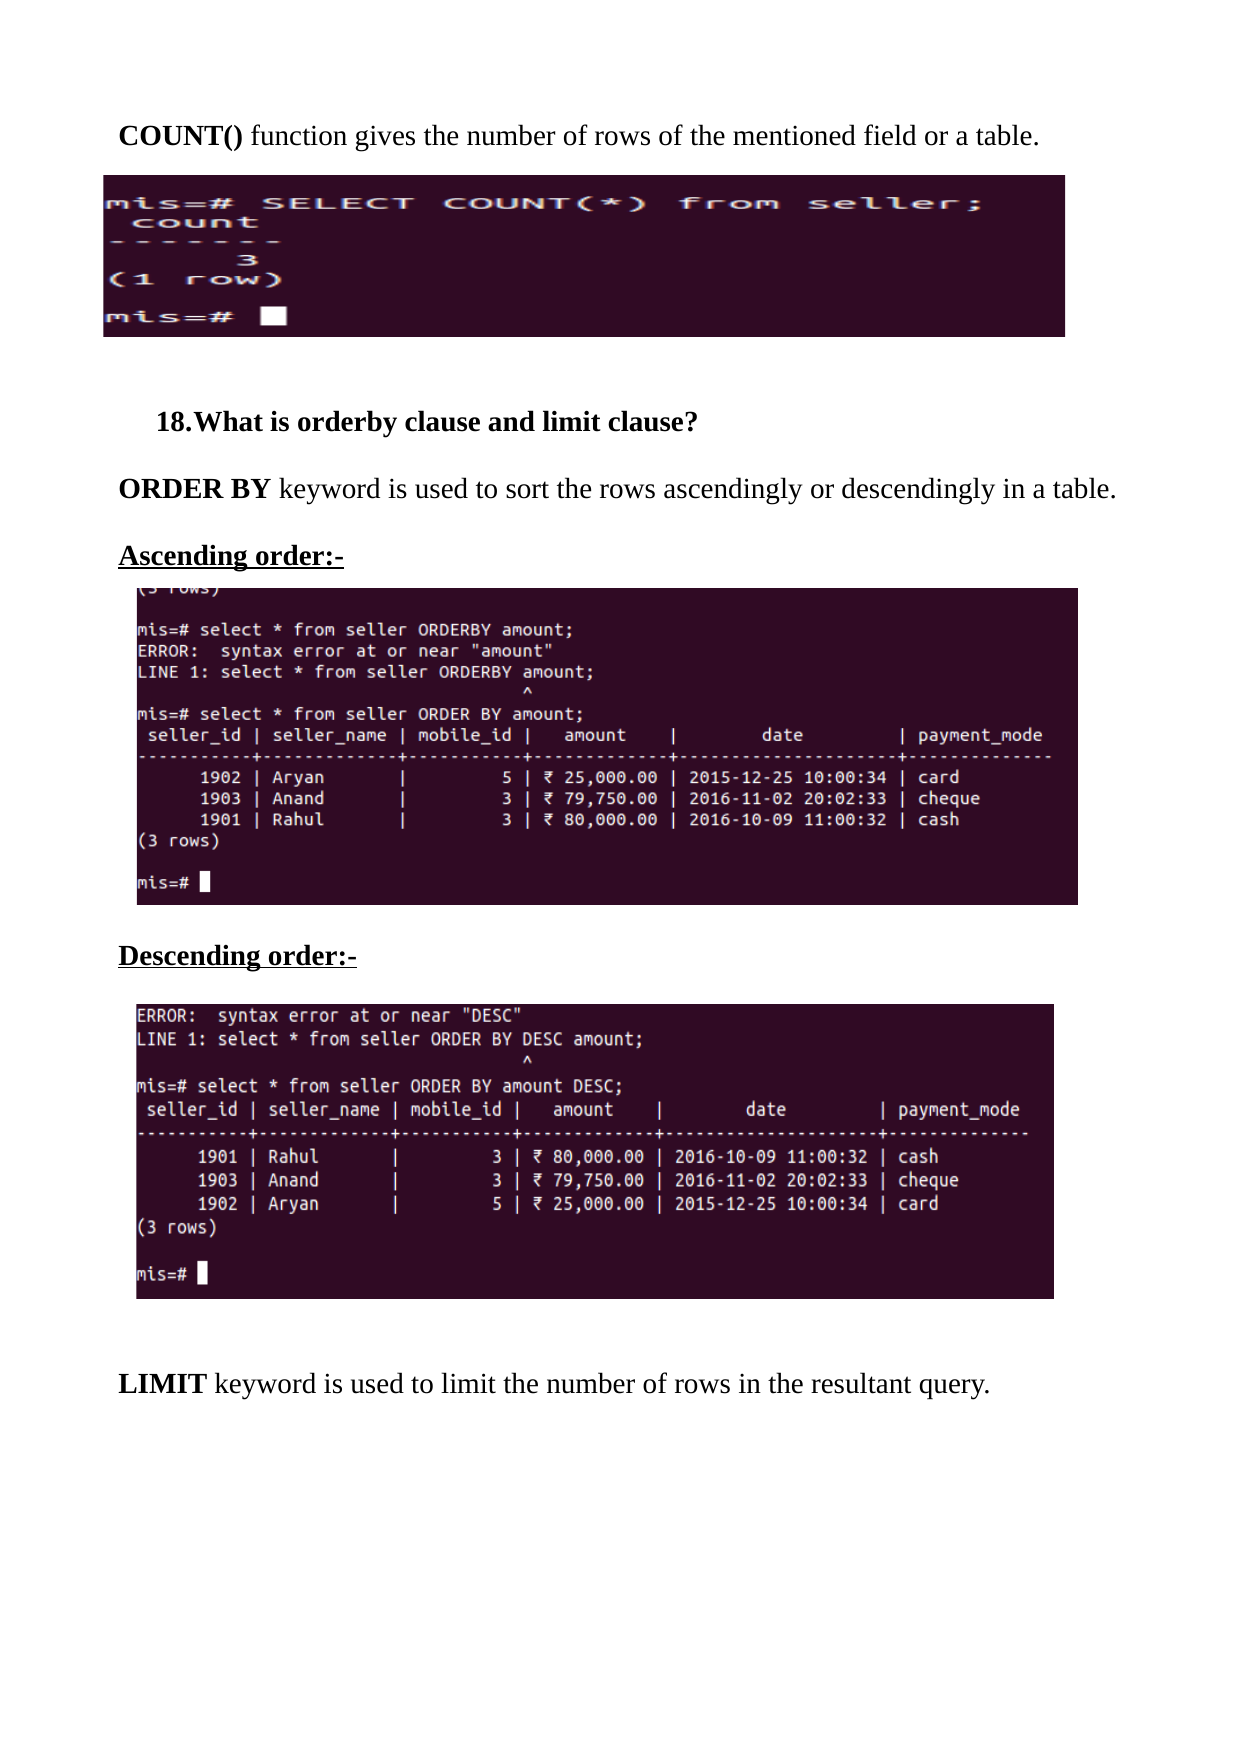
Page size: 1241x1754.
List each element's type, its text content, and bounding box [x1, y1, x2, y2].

text ORDER BY keyword is used to sort the rows ascendingly or descendingly in a table. [118, 471, 1122, 504]
text Descending order:- [118, 938, 1122, 971]
text Ascending order:- [118, 538, 1122, 571]
list What is orderby clause and limit clause? [156, 404, 1122, 437]
text COUNT() function gives the number of rows of the mentioned field or a table. [118, 118, 1122, 152]
text LIMIT keyword is used to limit the number of rows in the resultant query. [118, 1366, 1122, 1399]
